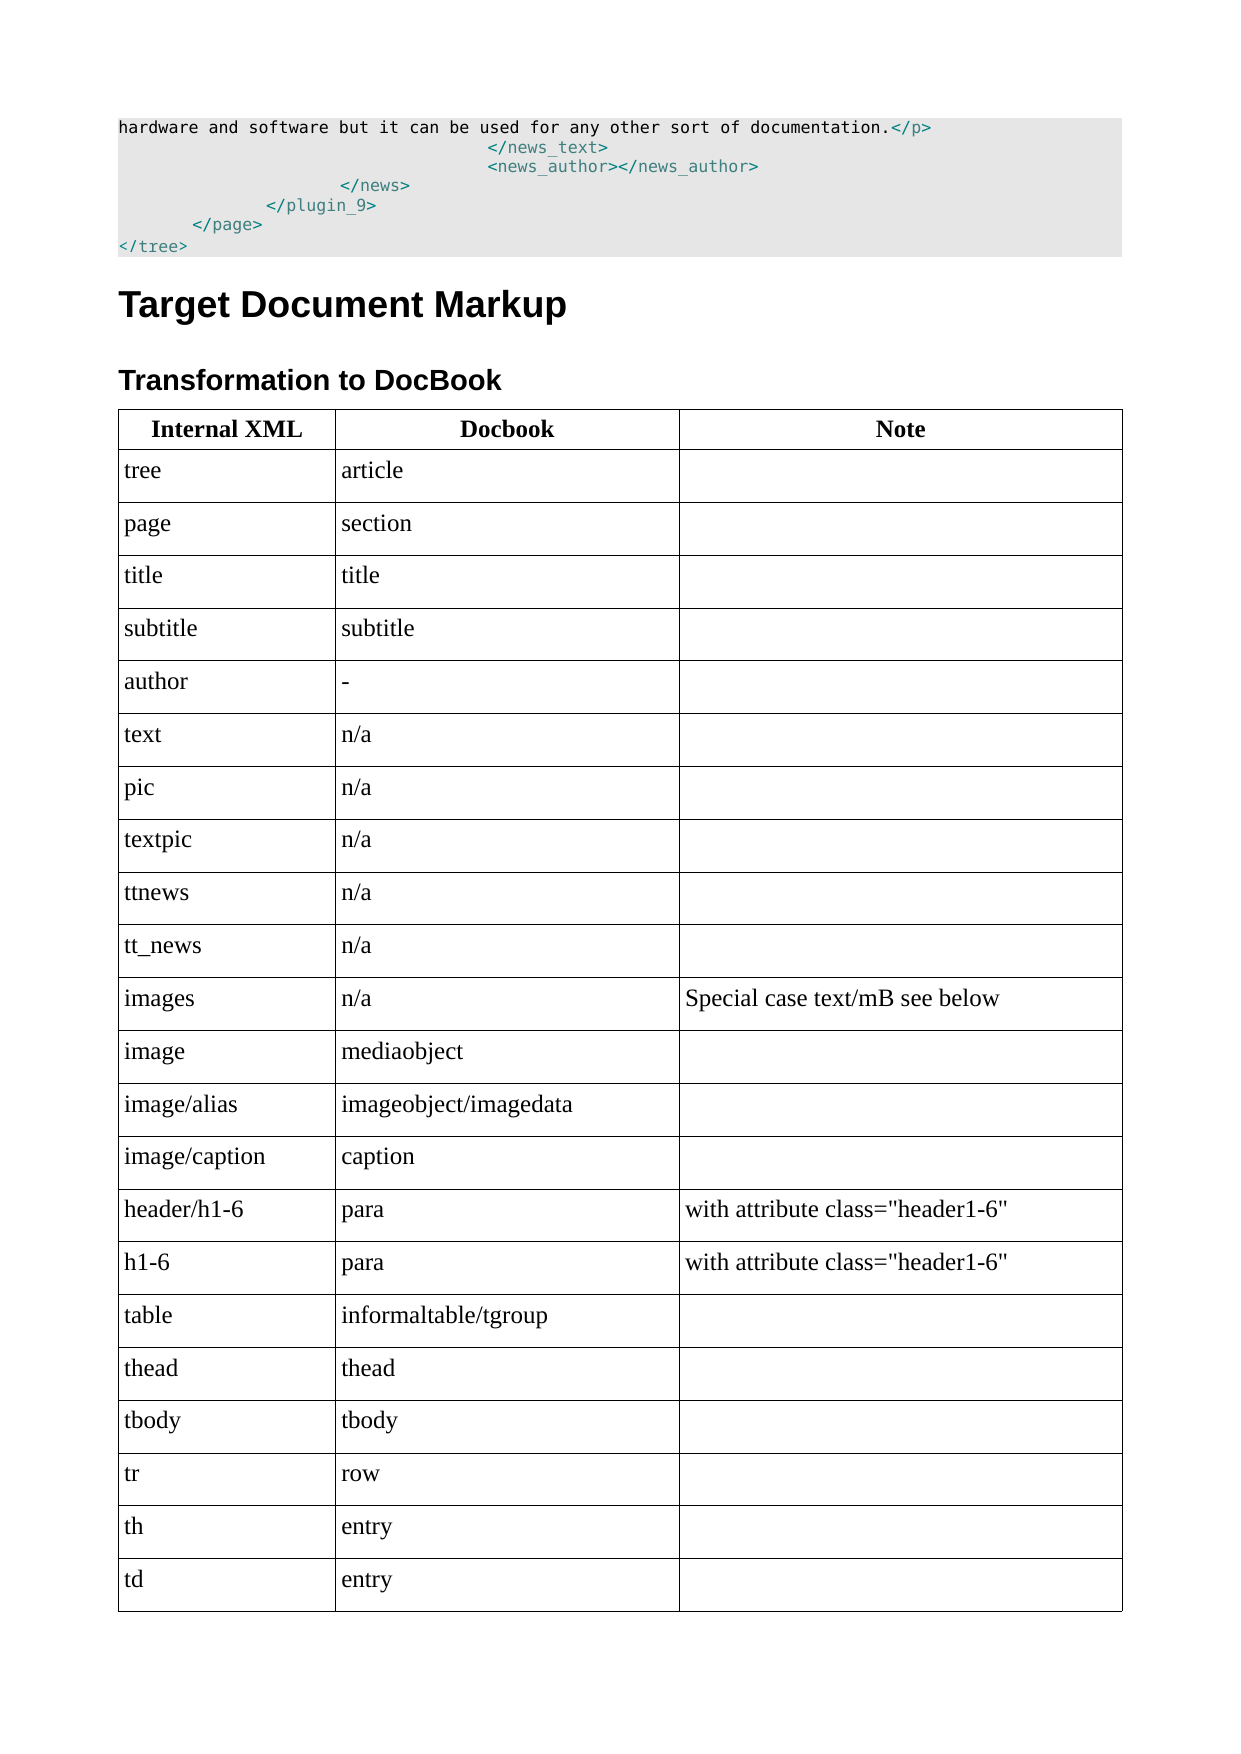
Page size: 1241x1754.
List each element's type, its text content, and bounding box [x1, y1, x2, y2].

table_cell title [119, 556, 335, 607]
table_cell [680, 1295, 1122, 1347]
table_cell article [336, 450, 679, 502]
subtitle Target Document Markup [118, 282, 1122, 325]
table_cell [680, 1031, 1122, 1083]
text </tree> [118, 234, 1122, 257]
table_cell textpic [119, 820, 335, 872]
table_cell tbody [336, 1401, 679, 1452]
table_cell header/h1-6 [119, 1190, 335, 1241]
table_cell text [119, 714, 335, 766]
table_cell informaltable/tgroup [336, 1295, 679, 1347]
table_cell para [336, 1190, 679, 1241]
table_cell n/a [336, 873, 679, 924]
table_cell subtitle [119, 609, 335, 660]
table_cell [680, 609, 1122, 660]
table_cell [680, 1137, 1122, 1188]
table_cell n/a [336, 767, 679, 819]
text </news> [118, 176, 1122, 196]
table_cell [680, 556, 1122, 607]
table_header Docbook [336, 410, 679, 449]
table_cell n/a [336, 714, 679, 766]
table_cell image/caption [119, 1137, 335, 1188]
table_cell tt_news [119, 925, 335, 977]
table_cell [680, 450, 1122, 502]
table_cell mediaobject [336, 1031, 679, 1083]
table_cell thead [336, 1348, 679, 1400]
table_cell [680, 1559, 1122, 1611]
table_cell th [119, 1506, 335, 1558]
table_cell n/a [336, 820, 679, 872]
table_cell image/alias [119, 1084, 335, 1136]
text hardware and software but it can be used for any other sort of documentation.</p> [118, 118, 1122, 137]
table_cell page [119, 503, 335, 555]
table_cell - [336, 661, 679, 713]
table_cell table [119, 1295, 335, 1347]
table_cell row [336, 1454, 679, 1505]
table_cell tree [119, 450, 335, 502]
table_cell image [119, 1031, 335, 1083]
table_cell [680, 1084, 1122, 1136]
table_cell tr [119, 1454, 335, 1505]
table_cell with attribute class="header1-6" [680, 1190, 1122, 1241]
table_cell pic [119, 767, 335, 819]
table_cell [680, 1506, 1122, 1558]
table_cell caption [336, 1137, 679, 1188]
subtitle Transformation to DocBook [118, 363, 1122, 396]
text <news_author></news_author> [118, 157, 1122, 176]
table_cell [680, 1454, 1122, 1505]
table_cell [680, 661, 1122, 713]
table_cell n/a [336, 978, 679, 1030]
table_header Internal XML [119, 410, 335, 449]
table_header Note [680, 410, 1122, 449]
table_cell ttnews [119, 873, 335, 924]
table_cell Special case text/mB see below [680, 978, 1122, 1030]
table_cell author [119, 661, 335, 713]
table_cell thead [119, 1348, 335, 1400]
table_cell subtitle [336, 609, 679, 660]
table_cell images [119, 978, 335, 1030]
text </plugin_9> [118, 196, 1122, 215]
table_cell [680, 925, 1122, 977]
table_cell td [119, 1559, 335, 1611]
text </news_text> [118, 137, 1122, 157]
table_cell h1-6 [119, 1242, 335, 1294]
table_cell imageobject/imagedata [336, 1084, 679, 1136]
table_cell section [336, 503, 679, 555]
table_cell [680, 503, 1122, 555]
table_cell [680, 1401, 1122, 1452]
table_cell [680, 714, 1122, 766]
table_cell n/a [336, 925, 679, 977]
table_cell entry [336, 1559, 679, 1611]
table_cell [680, 820, 1122, 872]
table_cell with attribute class="header1-6" [680, 1242, 1122, 1294]
table_cell para [336, 1242, 679, 1294]
table_cell [680, 767, 1122, 819]
table_cell title [336, 556, 679, 607]
text </page> [118, 215, 1122, 234]
table_cell entry [336, 1506, 679, 1558]
table_cell [680, 1348, 1122, 1400]
table_cell [680, 873, 1122, 924]
table_cell tbody [119, 1401, 335, 1452]
